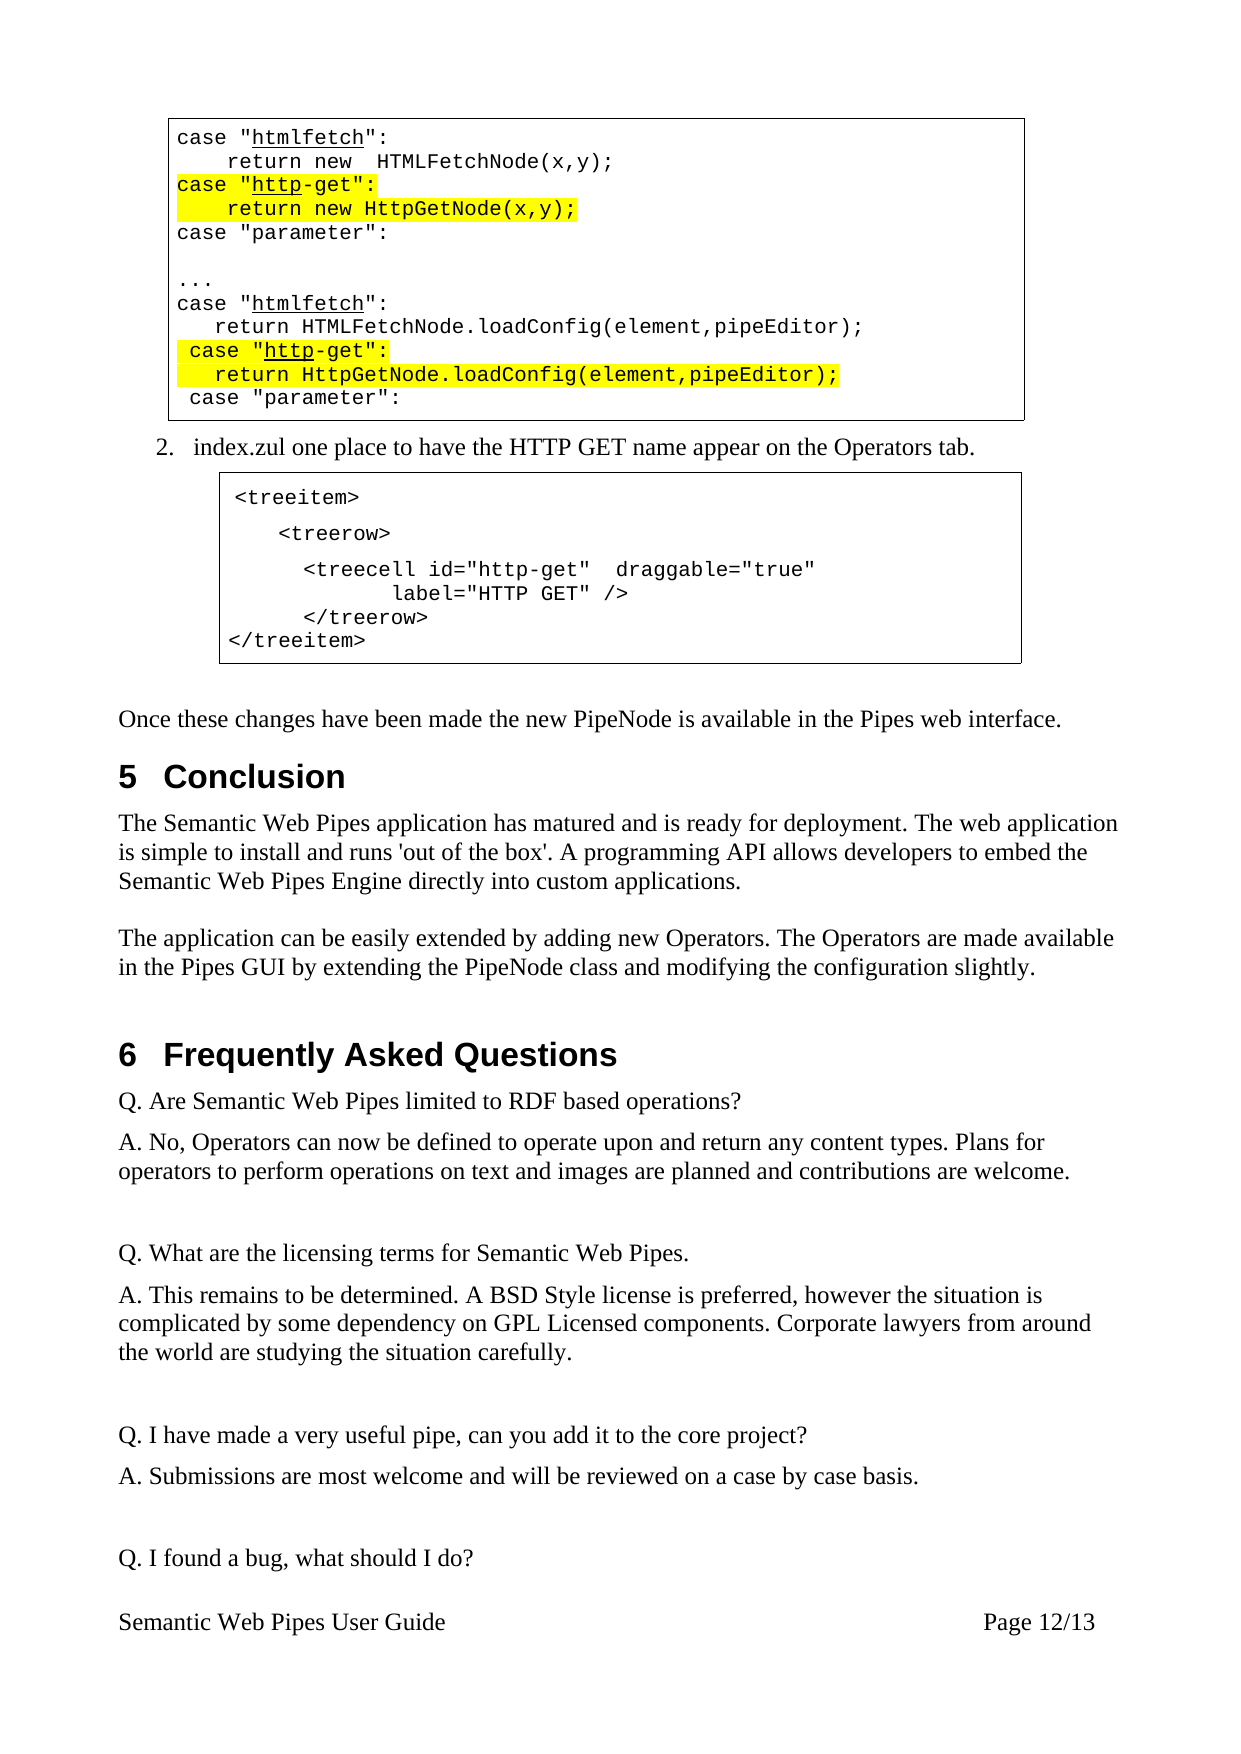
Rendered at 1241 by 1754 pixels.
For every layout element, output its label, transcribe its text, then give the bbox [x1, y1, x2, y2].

text Q. I found a bug, what should I do? [118, 1543, 1122, 1572]
list return new HttpGetNode(x,y); [177, 198, 1015, 222]
text <treeitem> [228, 481, 1012, 511]
text </treeitem> [228, 630, 1012, 654]
text Q. Are Semantic Web Pipes limited to RDF based operations? [118, 1086, 1122, 1115]
list ... [177, 269, 1015, 293]
list return HTMLFetchNode.loadConfig(element,pipeEditor); [177, 316, 1015, 340]
list return new HTMLFetchNode(x,y); [177, 151, 1015, 174]
text label="HTTP GET" /> [228, 583, 1012, 607]
text A. No, Operators can now be defined to operate upon and return any content types. Plans for operators to perform operations on text and images are planned and contributions are welcome. [118, 1127, 1122, 1185]
subtitle Conclusion [118, 757, 1122, 796]
list case "parameter": [177, 387, 1015, 411]
list case "http-get": [177, 174, 1015, 198]
text The application can be easily extended by adding new Operators. The Operators are made available in the Pipes GUI by extending the PipeNode class and modifying the configuration slightly. [118, 923, 1122, 981]
list case "parameter": [177, 222, 1015, 245]
list case "htmlfetch": [177, 127, 1015, 151]
text Once these changes have been made the new PipeNode is available in the Pipes web interface. [118, 704, 1122, 732]
list case "htmlfetch": [177, 293, 1015, 316]
text <treerow> [228, 523, 1012, 547]
list index.zul one place to have the HTTP GET name appear on the Operators tab. [156, 118, 1122, 460]
subtitle Frequently Asked Questions [118, 1035, 1122, 1073]
text A. This remains to be determined. A BSD Style license is preferred, however the situation is complicated by some dependency on GPL Licensed components. Corporate lawyers from around the world are studying the situation carefully. [118, 1280, 1122, 1366]
list [169, 119, 1024, 420]
list return HttpGetNode.loadConfig(element,pipeEditor); [177, 363, 1015, 387]
text <treecell id="http-get" draggable="true" [228, 559, 1012, 583]
text Q. I have made a very useful pipe, can you add it to the core project? [118, 1420, 1122, 1448]
text Q. What are the licensing terms for Semantic Web Pipes. [118, 1238, 1122, 1267]
text </treerow> [228, 607, 1012, 630]
text A. Submissions are most welcome and will be reviewed on a case by case basis. [118, 1461, 1122, 1490]
text The Semantic Web Pipes application has matured and is ready for deployment. The web application is simple to install and runs 'out of the box'. A programming API allows developers to embed the Semantic Web Pipes Engine directly into custom applications. [118, 808, 1122, 895]
list case "http-get": [177, 340, 1015, 363]
